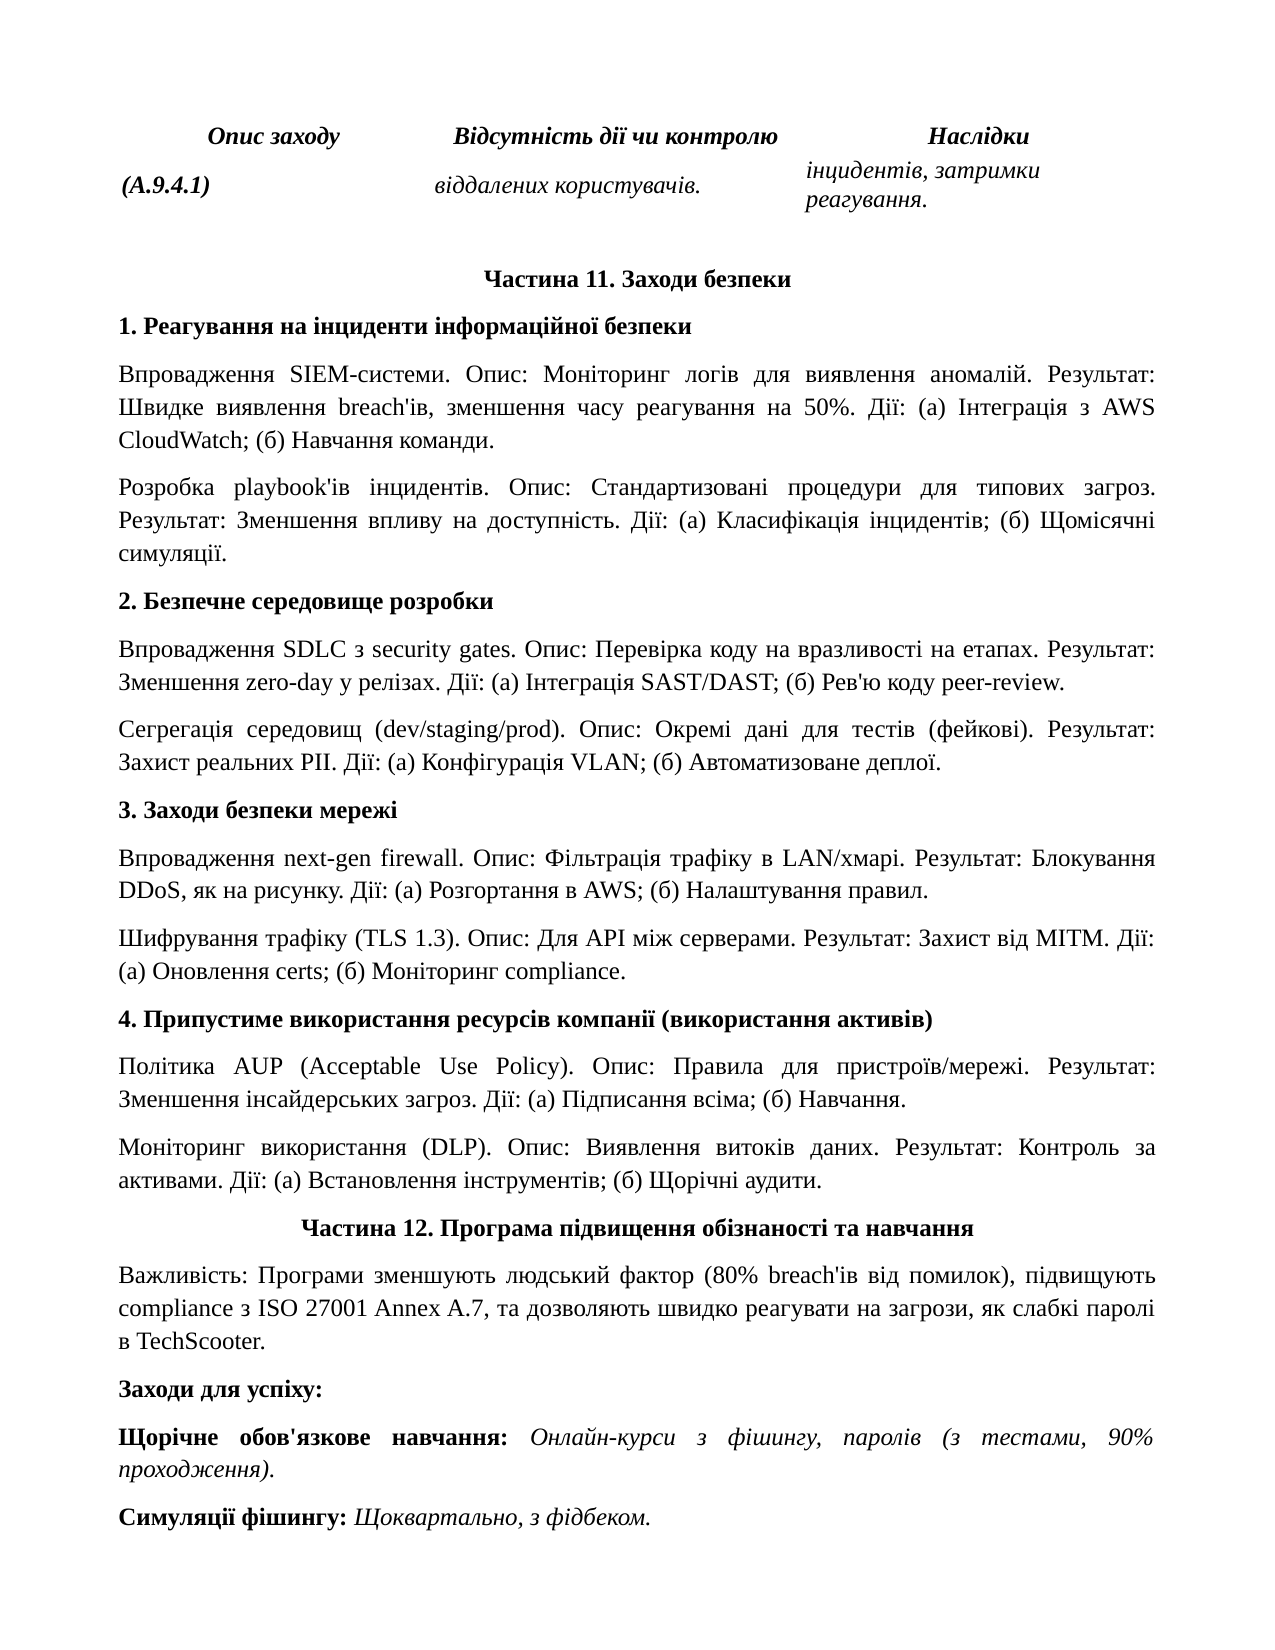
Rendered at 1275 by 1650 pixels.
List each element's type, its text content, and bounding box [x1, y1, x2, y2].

text Розробка playbook'ів інцидентів. Опис: Стандартизовані процедури для типових загроз. Результат: Зменшення впливу на доступність. Дії: (а) Класифікація інцидентів; (б) Щомісячні симуляції. [118, 472, 1157, 567]
text Заходи для успіху: [118, 1374, 1157, 1403]
text 4. Припустиме використання ресурсів компанії (використання активів) [118, 1004, 1157, 1033]
text 3. Заходи безпеки мережі [118, 795, 1157, 824]
text Моніторинг використання (DLP). Опис: Виявлення витоків даних. Результат: Контроль за активами. Дії: (а) Встановлення інструментів; (б) Щорічні аудити. [118, 1132, 1157, 1194]
text Шифрування трафіку (TLS 1.3). Опис: Для API між серверами. Результат: Захист від MITM. Дії: (а) Оновлення certs; (б) Моніторинг compliance. [118, 923, 1157, 985]
table_cell інцидентів, затримки реагування. [803, 153, 1157, 216]
text Частина 12. Програма підвищення обізнаності та навчання [118, 1213, 1157, 1241]
table_cell віддалених користувачів. [431, 153, 803, 216]
text Щорічне обов'язкове навчання: Онлайн-курси з фішингу, паролів (з тестами, 90% проходження). [118, 1422, 1157, 1483]
text Частина 11. Заходи безпеки [118, 264, 1157, 292]
text Впровадження SDLC з security gates. Опис: Перевірка коду на вразливості на етапах. Результат: Зменшення zero-day у релізах. Дії: (а) Інтеграція SAST/DAST; (б) Рев'ю коду peer-review. [118, 634, 1157, 696]
text Впровадження next-gen firewall. Опис: Фільтрація трафіку в LAN/хмарі. Результат: Блокування DDoS, як на рисунку. Дії: (а) Розгортання в AWS; (б) Налаштування правил. [118, 843, 1157, 904]
text 1. Реагування на інциденти інформаційної безпеки [118, 311, 1157, 340]
text Політика AUP (Acceptable Use Policy). Опис: Правила для пристроїв/мережі. Результат: Зменшення інсайдерських загроз. Дії: (а) Підписання всіма; (б) Навчання. [118, 1051, 1157, 1113]
table_header Відсутність дії чи контролю [431, 118, 803, 153]
table_cell (A.9.4.1) [118, 153, 431, 216]
table_header Наслідки [803, 118, 1157, 153]
text Сегрегація середовищ (dev/staging/prod). Опис: Окремі дані для тестів (фейкові). Результат: Захист реальних PII. Дії: (а) Конфігурація VLAN; (б) Автоматизоване деплої. [118, 714, 1157, 776]
text Впровадження SIEM-системи. Опис: Моніторинг логів для виявлення аномалій. Результат: Швидке виявлення breach'ів, зменшення часу реагування на 50%. Дії: (а) Інтеграція з AWS CloudWatch; (б) Навчання команди. [118, 359, 1157, 454]
text Важливість: Програми зменшують людський фактор (80% breach'ів від помилок), підвищують compliance з ISO 27001 Annex A.7, та дозволяють швидко реагувати на загрози, як слабкі паролі в TechScooter. [118, 1260, 1157, 1355]
table_header Опис заходу [118, 118, 431, 153]
text 2. Безпечне середовище розробки [118, 586, 1157, 615]
text Симуляції фішингу: Щоквартально, з фідбеком. [118, 1502, 1157, 1531]
